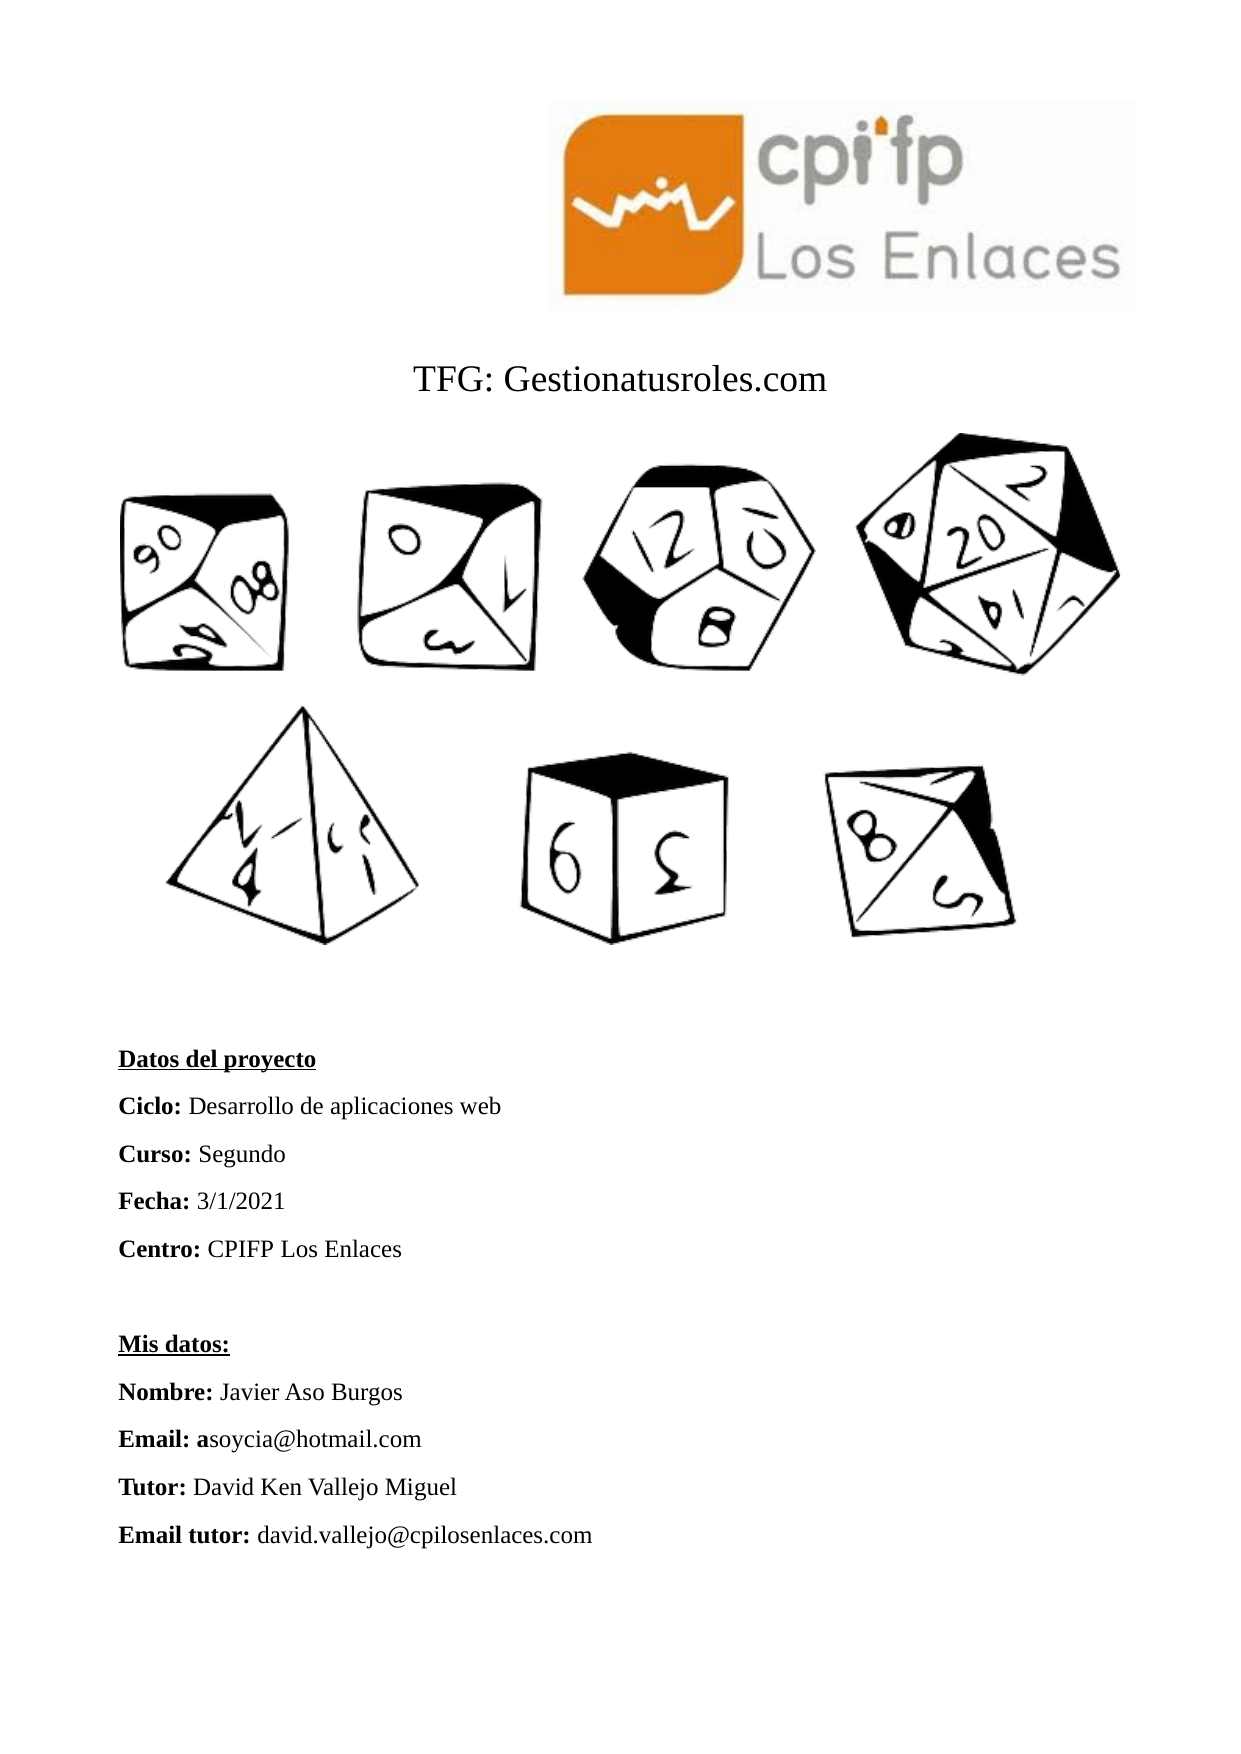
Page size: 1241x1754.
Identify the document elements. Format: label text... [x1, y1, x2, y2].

text Email: asoycia@hotmail.com [118, 1424, 1122, 1453]
text TFG: Gestionatusroles.com [118, 356, 1122, 399]
text Centro: CPIFP Los Enlaces [118, 1234, 1122, 1263]
picture [547, 100, 1137, 310]
text Curso: Segundo [118, 1139, 1122, 1168]
picture [120, 433, 1121, 945]
text Email tutor: david.vallejo@cpilosenlaces.com [118, 1520, 1122, 1548]
text Mis datos: [118, 1329, 1122, 1358]
text Fecha: 3/1/2021 [118, 1186, 1122, 1215]
text Nombre: Javier Aso Burgos [118, 1377, 1122, 1406]
text Tutor: David Ken Vallejo Miguel [118, 1472, 1122, 1501]
text Ciclo: Desarrollo de aplicaciones web [118, 1091, 1122, 1120]
text Datos del proyecto [118, 1044, 1122, 1072]
